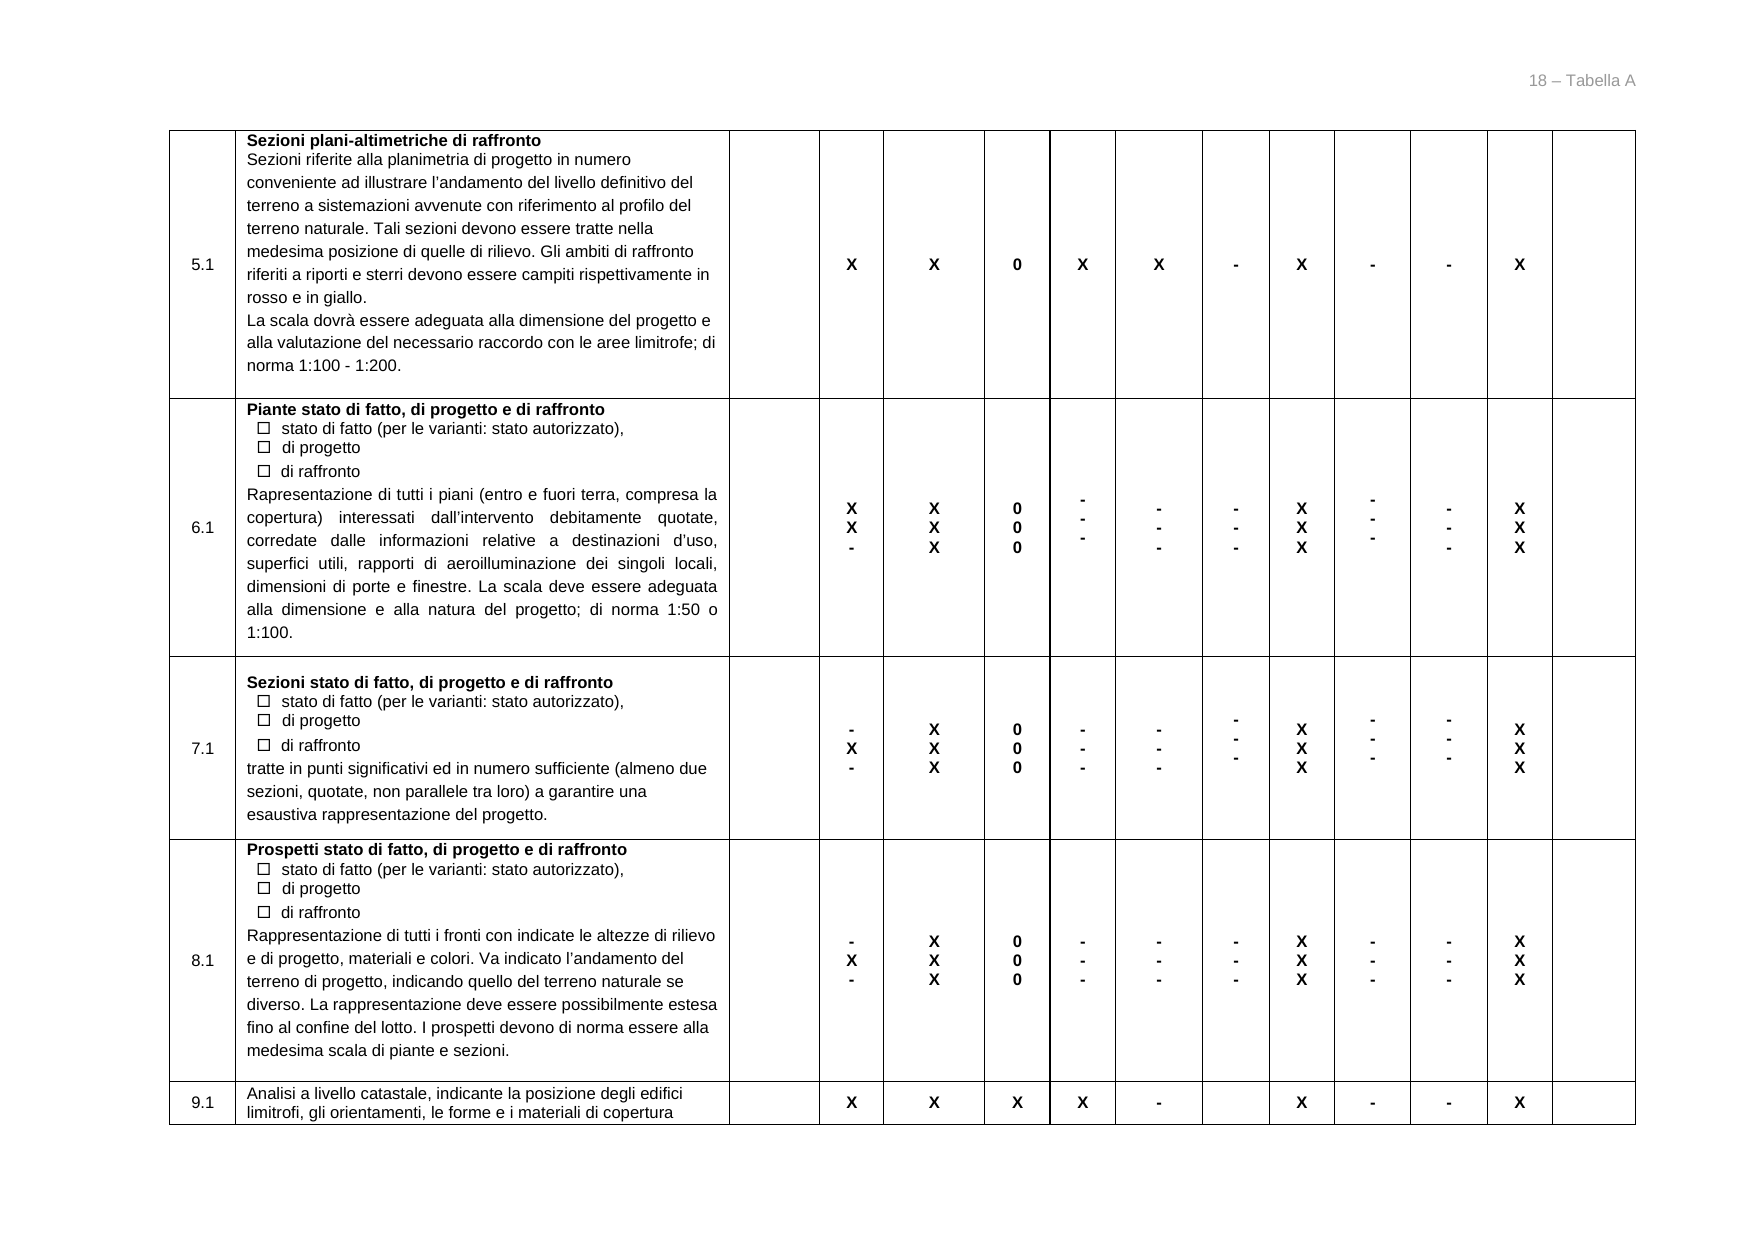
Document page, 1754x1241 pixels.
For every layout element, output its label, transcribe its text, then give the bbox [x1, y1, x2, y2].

table_cell Analisi a livello catastale, indicante la posizione degli edifici limitrofi, gli orientamenti, le forme e i materiali di copertura [236, 1082, 729, 1124]
table_cell X [884, 131, 984, 398]
table_cell - - - [1116, 399, 1202, 656]
table_cell - - - [1203, 399, 1269, 656]
table_cell 0 0 0 [985, 657, 1049, 839]
table_cell X [1488, 1082, 1552, 1124]
table_cell [730, 399, 819, 656]
table_cell X [884, 1082, 984, 1124]
table_cell [1553, 399, 1635, 656]
table_cell X X X [884, 840, 984, 1081]
table_cell X [820, 131, 883, 398]
table_cell - - - [1411, 399, 1487, 656]
table_cell - - - [1335, 840, 1410, 1081]
table_cell 0 [985, 131, 1049, 398]
table_cell - - - [1335, 399, 1410, 656]
table_cell - - - [1335, 657, 1410, 839]
table_cell Sezioni plani-altimetriche di raffronto Sezioni riferite alla planimetria di progetto in numero conveniente ad illustrare l’andamento del livello definitivo del terreno a sistemazioni avvenute con riferimento al profilo del terreno naturale. Tali sezioni devono essere tratte nella medesima posizione di quelle di rilievo. Gli ambiti di raffronto riferiti a riporti e sterri devono essere campiti rispettivamente in rosso e in giallo. La scala dovrà essere adeguata alla dimensione del progetto e alla valutazione del necessario raccordo con le aree limitrofe; di norma 1:100 - 1:200. [236, 131, 729, 398]
table_cell - - - [1116, 657, 1202, 839]
table_cell - - - [1203, 840, 1269, 1081]
table_cell Prospetti stato di fatto, di progetto e di raffronto ¨ stato di fatto (per le varianti: stato autorizzato), ¨ di progetto ¨ di raffronto Rappresentazione di tutti i fronti con indicate le altezze di rilievo e di progetto, materiali e colori. Va indicato l’andamento del terreno di progetto, indicando quello del terreno naturale se diverso. La rappresentazione deve essere possibilmente estesa fino al confine del lotto. I prospetti devono di norma essere alla medesima scala di piante e sezioni. [236, 840, 729, 1081]
table_cell Sezioni stato di fatto, di progetto e di raffronto ¨ stato di fatto (per le varianti: stato autorizzato), ¨ di progetto ¨ di raffronto tratte in punti significativi ed in numero sufficiente (almeno due sezioni, quotate, non parallele tra loro) a garantire una esaustiva rappresentazione del progetto. [236, 657, 729, 839]
table_cell [1553, 657, 1635, 839]
table_cell - - - [1116, 840, 1202, 1081]
table_cell 0 0 0 [985, 399, 1049, 656]
table_cell Piante stato di fatto, di progetto e di raffronto ¨ stato di fatto (per le varianti: stato autorizzato), ¨ di progetto ¨ di raffronto Rapresentazione di tutti i piani (entro e fuori terra, compresa la copertura) interessati dall’intervento debitamente quotate, corredate dalle informazioni relative a destinazioni d’uso, superfici utili, rapporti di aeroilluminazione dei singoli locali, dimensioni di porte e finestre. La scala deve essere adeguata alla dimensione e alla natura del progetto; di norma 1:50 o 1:100. [236, 399, 729, 656]
table_cell X X X [1270, 840, 1334, 1081]
table_cell 0 0 0 [985, 840, 1049, 1081]
table_cell - - - [1411, 840, 1487, 1081]
table_cell X X X [1488, 399, 1552, 656]
table_cell X X X [1488, 657, 1552, 839]
table_cell - [1411, 1082, 1487, 1124]
table_cell [730, 131, 819, 398]
table_cell - - - [1051, 399, 1115, 656]
table_cell 6.1 [170, 399, 235, 656]
table_cell 7.1 [170, 657, 235, 839]
table_cell [730, 840, 819, 1081]
table_cell [1203, 1082, 1269, 1124]
table_cell - - - [1051, 840, 1115, 1081]
table_cell [1553, 131, 1635, 398]
table_cell X [1488, 131, 1552, 398]
table_cell 5.1 [170, 131, 235, 398]
table_cell - [1411, 131, 1487, 398]
table_cell X X X [1270, 399, 1334, 656]
table_cell - X - [820, 657, 883, 839]
table_cell [730, 657, 819, 839]
table_cell - - - [1051, 657, 1115, 839]
table_cell X [1270, 131, 1334, 398]
table_cell X [1051, 1082, 1115, 1124]
table_cell X X X [1488, 840, 1552, 1081]
table_cell - - - [1203, 657, 1269, 839]
table_cell X [985, 1082, 1049, 1124]
table_cell - [1116, 1082, 1202, 1124]
table_cell X X X [884, 399, 984, 656]
table_cell X [1116, 131, 1202, 398]
table_cell - X - [820, 840, 883, 1081]
table_cell 8.1 [170, 840, 235, 1081]
table_cell - - - [1411, 657, 1487, 839]
table_cell X X X [1270, 657, 1334, 839]
table_cell [1553, 840, 1635, 1081]
table_cell - [1335, 131, 1410, 398]
table_cell X X X [884, 657, 984, 839]
table_cell X [820, 1082, 883, 1124]
table_cell X [1270, 1082, 1334, 1124]
table_cell X [1051, 131, 1115, 398]
table_cell 9.1 [170, 1082, 235, 1124]
table_cell X X - [820, 399, 883, 656]
table_cell [730, 1082, 819, 1124]
table_cell - [1335, 1082, 1410, 1124]
table_cell [1553, 1082, 1635, 1124]
table_cell - [1203, 131, 1269, 398]
